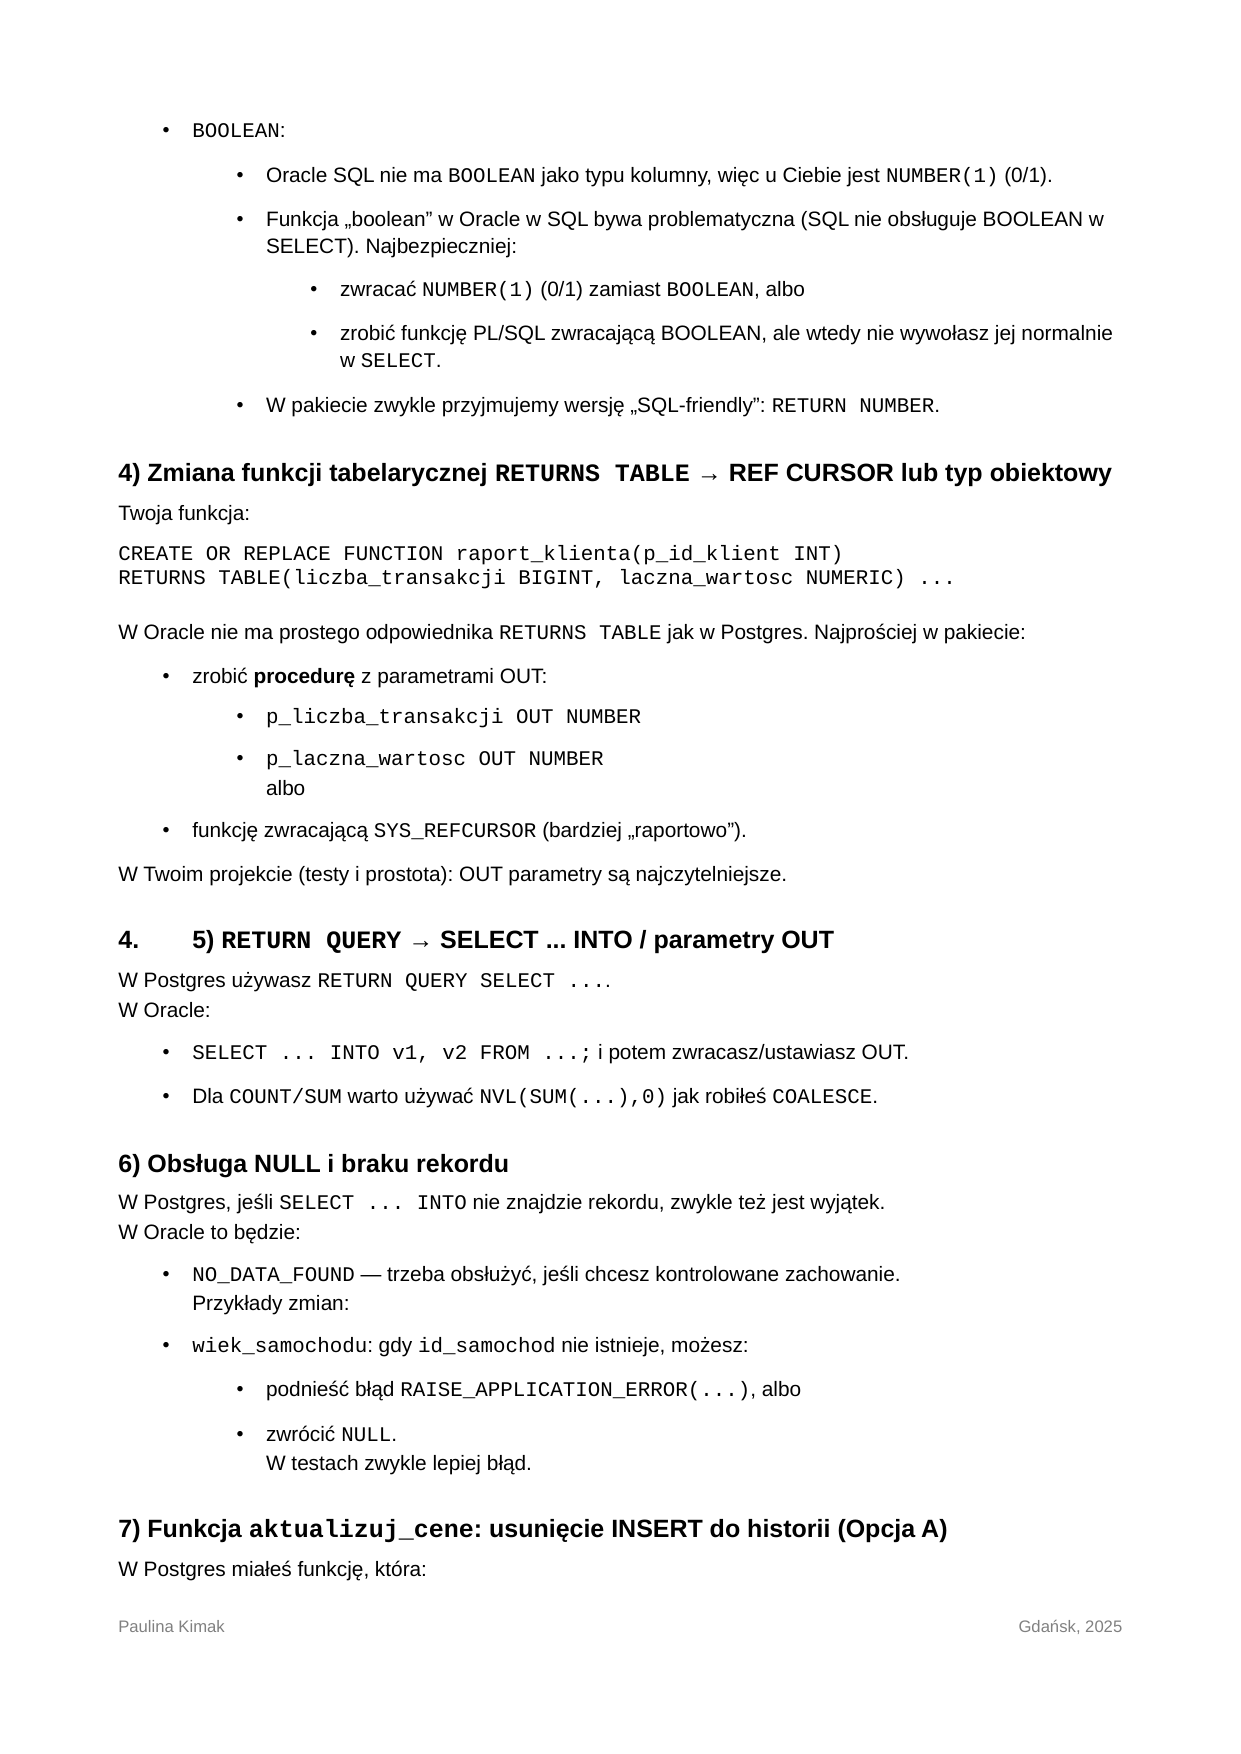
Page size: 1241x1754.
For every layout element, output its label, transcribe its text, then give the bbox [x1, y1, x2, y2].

list NO_DATA_FOUND — trzeba obsłużyć, jeśli chcesz kontrolowane zachowanie. Przykłady zmian: [162, 1262, 1122, 1315]
list zrobić procedurę z parametrami OUT: [162, 664, 1122, 688]
list Dla COUNT/SUM warto używać NVL(SUM(...),0) jak robiłeś COALESCE. [162, 1084, 1122, 1109]
list BOOLEAN: [162, 118, 1122, 144]
list podnieść błąd RAISE_APPLICATION_ERROR(...), albo [236, 1377, 1122, 1403]
text CREATE OR REPLACE FUNCTION raport_klienta(p_id_klient INT) [118, 543, 1122, 567]
text W Twoim projekcie (testy i prostota): OUT parametry są najczytelniejsze. [118, 862, 1122, 886]
subtitle 6) Obsługa NULL i braku rekordu [118, 1149, 1122, 1178]
subtitle 7) Funkcja aktualizuj_cene: usunięcie INSERT do historii (Opcja A) [118, 1514, 1122, 1545]
text RETURNS TABLE(liczba_transakcji BIGINT, laczna_wartosc NUMERIC) ... [118, 567, 1122, 590]
text W Postgres miałeś funkcję, która: [118, 1557, 1122, 1581]
list p_liczba_transakcji OUT NUMBER [236, 706, 1122, 730]
list zwrócić NULL. W testach zwykle lepiej błąd. [236, 1422, 1122, 1475]
text W Postgres używasz RETURN QUERY SELECT .... W Oracle: [118, 968, 1122, 1021]
list zrobić funkcję PL/SQL zwracającą BOOLEAN, ale wtedy nie wywołasz jej normalnie w SELECT. [310, 321, 1122, 374]
text W Oracle nie ma prostego odpowiednika RETURNS TABLE jak w Postgres. Najprościej w pakiecie: [118, 620, 1122, 646]
list SELECT ... INTO v1, v2 FROM ...; i potem zwracasz/ustawiasz OUT. [162, 1039, 1122, 1065]
subtitle 4) Zmiana funkcji tabelarycznej RETURNS TABLE → REF CURSOR lub typ obiektowy [118, 458, 1122, 488]
list zwracać NUMBER(1) (0/1) zamiast BOOLEAN, albo [310, 276, 1122, 302]
text W Postgres, jeśli SELECT ... INTO nie znajdzie rekordu, zwykle też jest wyjątek. W Oracle to będzie: [118, 1190, 1122, 1243]
list wiek_samochodu: gdy id_samochod nie istnieje, możesz: [162, 1333, 1122, 1359]
list Funkcja „boolean” w Oracle w SQL bywa problematyczna (SQL nie obsługuje BOOLEAN w SELECT). Najbezpieczniej: [236, 207, 1122, 258]
list p_laczna_wartosc OUT NUMBER albo [236, 748, 1122, 799]
list W pakiecie zwykle przyjmujemy wersję „SQL-friendly”: RETURN NUMBER. [236, 392, 1122, 418]
list funkcję zwracającą SYS_REFCURSOR (bardziej „raportowo”). [162, 817, 1122, 843]
subtitle 5) RETURN QUERY → SELECT ... INTO / parametry OUT [118, 924, 1122, 956]
text Twoja funkcja: [118, 501, 1122, 525]
list Oracle SQL nie ma BOOLEAN jako typu kolumny, więc u Ciebie jest NUMBER(1) (0/1). [236, 162, 1122, 188]
